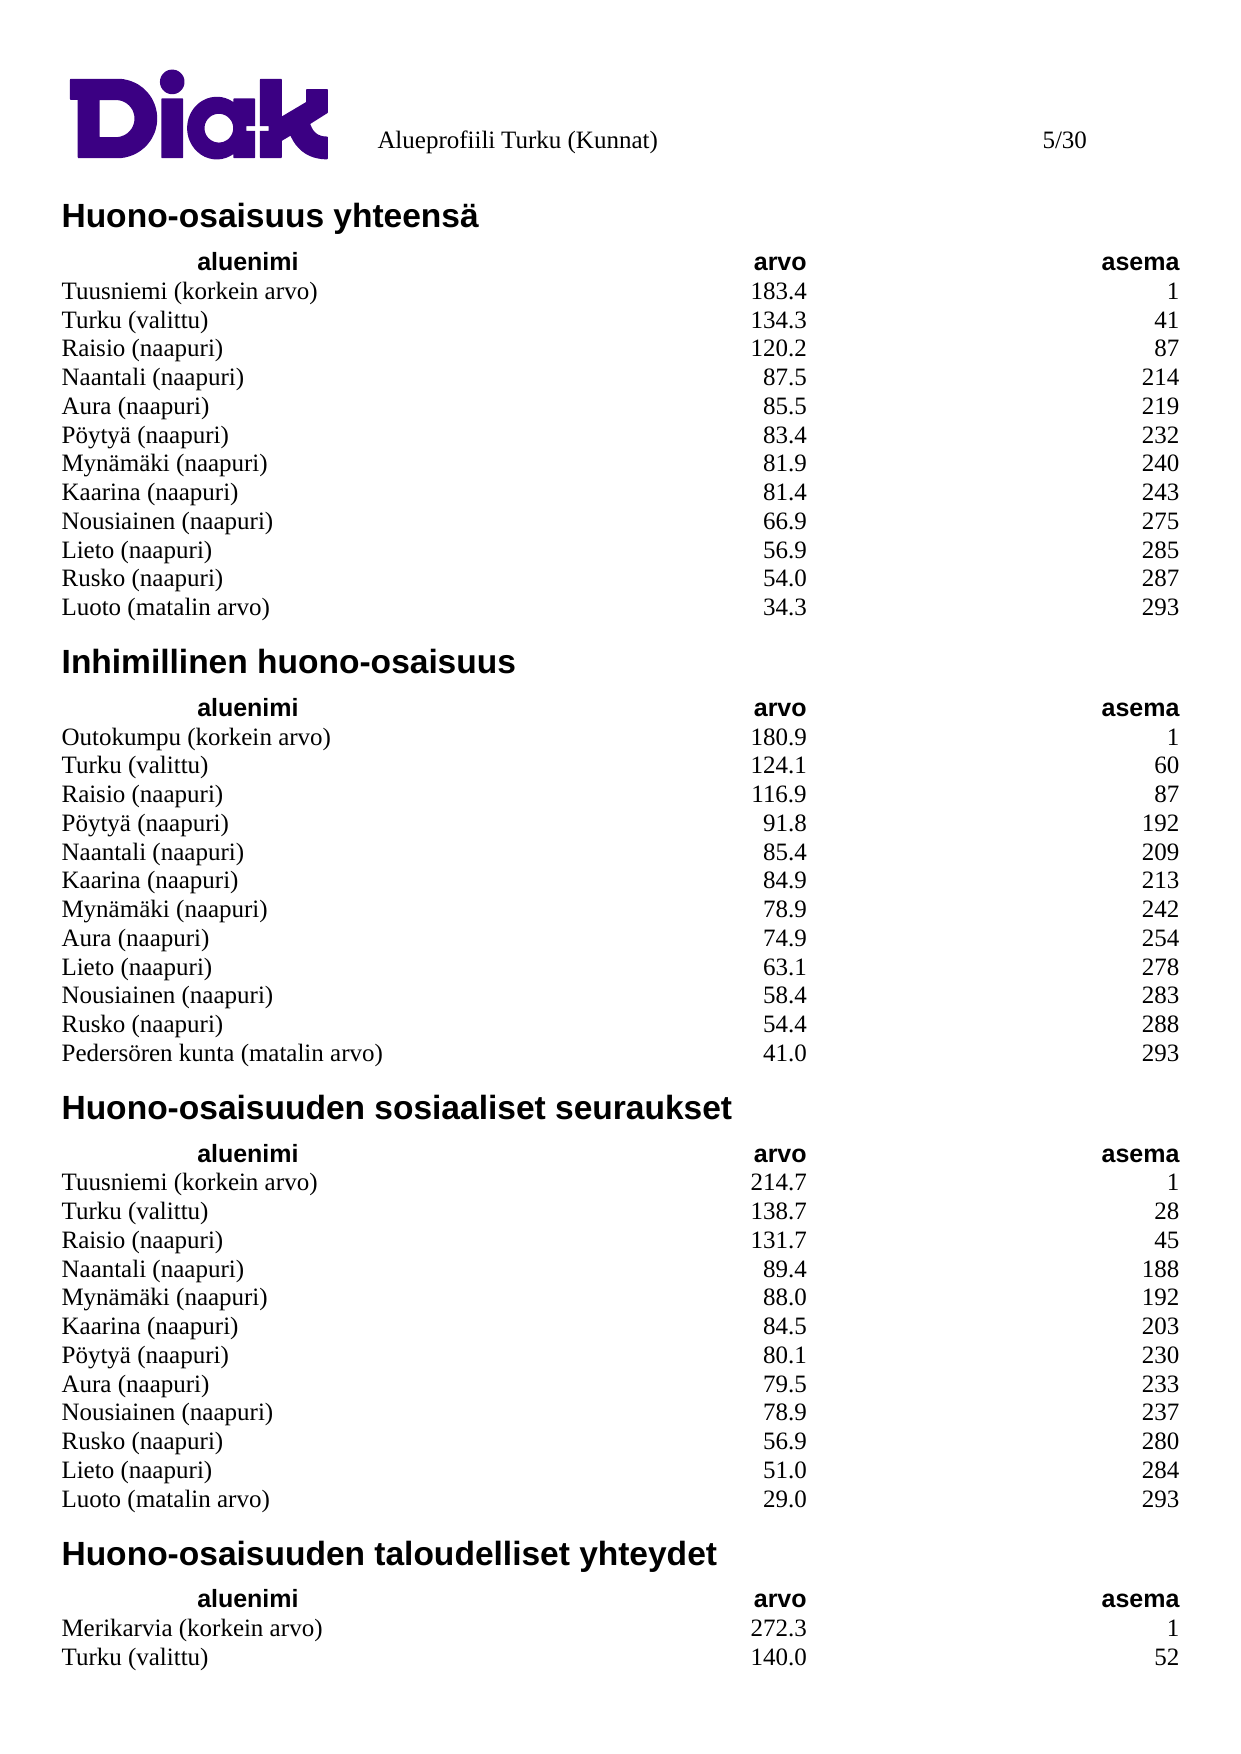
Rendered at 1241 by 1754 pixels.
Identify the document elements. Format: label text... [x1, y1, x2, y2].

table_cell 78.9 [434, 894, 806, 923]
subtitle Huono-osaisuuden taloudelliset yhteydet [61, 1533, 1179, 1572]
table_cell 237 [806, 1398, 1179, 1426]
table_cell 192 [806, 1283, 1179, 1311]
table_header arvo [434, 1585, 806, 1613]
table_cell 138.7 [434, 1196, 806, 1225]
table_cell 131.7 [434, 1225, 806, 1254]
table_cell 278 [806, 952, 1179, 981]
table_cell 1 [806, 722, 1179, 751]
table_cell 83.4 [434, 420, 806, 448]
table_cell 230 [806, 1340, 1179, 1369]
table_cell 34.3 [434, 592, 806, 621]
table_cell 293 [806, 1484, 1179, 1512]
table_cell Turku (valittu) [61, 1642, 434, 1671]
table_cell 60 [806, 751, 1179, 779]
table_cell Raisio (naapuri) [61, 779, 434, 808]
table_cell 1 [806, 1168, 1179, 1196]
table_cell 81.4 [434, 477, 806, 506]
table_cell 78.9 [434, 1398, 806, 1426]
table_header aluenimi [61, 693, 434, 722]
table_cell 214.7 [434, 1168, 806, 1196]
table_cell Pöytyä (naapuri) [61, 420, 434, 448]
table_cell 41 [806, 305, 1179, 333]
table_header asema [806, 1139, 1179, 1167]
table_cell 188 [806, 1254, 1179, 1282]
table_cell Mynämäki (naapuri) [61, 1283, 434, 1311]
table_cell 140.0 [434, 1642, 806, 1671]
subtitle Huono-osaisuuden sosiaaliset seuraukset [61, 1088, 1179, 1126]
table_cell 243 [806, 477, 1179, 506]
table_cell Kaarina (naapuri) [61, 1311, 434, 1340]
table_cell 85.5 [434, 391, 806, 420]
table_cell Luoto (matalin arvo) [61, 592, 434, 621]
table_cell Kaarina (naapuri) [61, 866, 434, 894]
table_cell Naantali (naapuri) [61, 362, 434, 391]
table_cell 287 [806, 564, 1179, 592]
table_cell 66.9 [434, 506, 806, 535]
table_header asema [806, 1585, 1179, 1613]
table_cell Nousiainen (naapuri) [61, 1398, 434, 1426]
table_cell Rusko (naapuri) [61, 1426, 434, 1455]
table_cell Turku (valittu) [61, 305, 434, 333]
table_cell Merikarvia (korkein arvo) [61, 1613, 434, 1642]
table_header aluenimi [61, 1139, 434, 1167]
table_header aluenimi [61, 247, 434, 276]
table_cell Nousiainen (naapuri) [61, 981, 434, 1009]
table_cell Aura (naapuri) [61, 923, 434, 952]
table_cell 51.0 [434, 1455, 806, 1484]
table_cell 80.1 [434, 1340, 806, 1369]
table_cell Mynämäki (naapuri) [61, 449, 434, 477]
table_cell 240 [806, 449, 1179, 477]
table_cell 1 [806, 1613, 1179, 1642]
table_cell Kaarina (naapuri) [61, 477, 434, 506]
table_cell 214 [806, 362, 1179, 391]
table_cell 293 [806, 592, 1179, 621]
table_cell Naantali (naapuri) [61, 837, 434, 866]
table_cell Lieto (naapuri) [61, 535, 434, 563]
table_cell 254 [806, 923, 1179, 952]
table_cell 233 [806, 1369, 1179, 1397]
table_cell 275 [806, 506, 1179, 535]
table_cell 54.4 [434, 1009, 806, 1038]
table_cell 45 [806, 1225, 1179, 1254]
table_header arvo [434, 693, 806, 722]
table_cell 213 [806, 866, 1179, 894]
table_cell Raisio (naapuri) [61, 334, 434, 362]
table_cell 124.1 [434, 751, 806, 779]
table_cell 87.5 [434, 362, 806, 391]
table_cell Pöytyä (naapuri) [61, 808, 434, 837]
table_header arvo [434, 247, 806, 276]
table_cell Aura (naapuri) [61, 1369, 434, 1397]
table_cell 63.1 [434, 952, 806, 981]
table_cell 183.4 [434, 276, 806, 305]
table_cell Tuusniemi (korkein arvo) [61, 276, 434, 305]
table_cell Pedersören kunta (matalin arvo) [61, 1038, 434, 1067]
table_cell 81.9 [434, 449, 806, 477]
table_cell 285 [806, 535, 1179, 563]
table_cell 56.9 [434, 1426, 806, 1455]
table_cell 28 [806, 1196, 1179, 1225]
table_cell 52 [806, 1642, 1179, 1671]
table_cell 88.0 [434, 1283, 806, 1311]
table_cell 29.0 [434, 1484, 806, 1512]
table_cell Mynämäki (naapuri) [61, 894, 434, 923]
table_cell Luoto (matalin arvo) [61, 1484, 434, 1512]
table_header arvo [434, 1139, 806, 1167]
table_cell Rusko (naapuri) [61, 1009, 434, 1038]
table_cell 219 [806, 391, 1179, 420]
table_cell 85.4 [434, 837, 806, 866]
table_cell 87 [806, 334, 1179, 362]
table_cell 1 [806, 276, 1179, 305]
table_header asema [806, 247, 1179, 276]
table_cell Pöytyä (naapuri) [61, 1340, 434, 1369]
table_cell 293 [806, 1038, 1179, 1067]
table_cell Outokumpu (korkein arvo) [61, 722, 434, 751]
table_cell 280 [806, 1426, 1179, 1455]
table_cell 242 [806, 894, 1179, 923]
table_cell Naantali (naapuri) [61, 1254, 434, 1282]
table_cell Rusko (naapuri) [61, 564, 434, 592]
table_cell 89.4 [434, 1254, 806, 1282]
table_cell 192 [806, 808, 1179, 837]
table_cell 87 [806, 779, 1179, 808]
table_cell 283 [806, 981, 1179, 1009]
table_cell 84.9 [434, 866, 806, 894]
table_cell 272.3 [434, 1613, 806, 1642]
table_cell 232 [806, 420, 1179, 448]
table_cell 116.9 [434, 779, 806, 808]
table_cell Turku (valittu) [61, 751, 434, 779]
table_cell 54.0 [434, 564, 806, 592]
table_cell 284 [806, 1455, 1179, 1484]
table_cell Aura (naapuri) [61, 391, 434, 420]
subtitle Inhimillinen huono-osaisuus [61, 642, 1179, 681]
table_cell 74.9 [434, 923, 806, 952]
table_cell Turku (valittu) [61, 1196, 434, 1225]
table_cell 79.5 [434, 1369, 806, 1397]
table_cell 91.8 [434, 808, 806, 837]
table_header aluenimi [61, 1585, 434, 1613]
table_cell 58.4 [434, 981, 806, 1009]
table_cell 180.9 [434, 722, 806, 751]
table_cell 56.9 [434, 535, 806, 563]
table_cell 288 [806, 1009, 1179, 1038]
subtitle Huono-osaisuus yhteensä [61, 196, 1179, 235]
table_cell 120.2 [434, 334, 806, 362]
table_cell Lieto (naapuri) [61, 1455, 434, 1484]
table_cell 209 [806, 837, 1179, 866]
table_cell 84.5 [434, 1311, 806, 1340]
table_cell 41.0 [434, 1038, 806, 1067]
table_cell 134.3 [434, 305, 806, 333]
table_cell Lieto (naapuri) [61, 952, 434, 981]
table_cell 203 [806, 1311, 1179, 1340]
table_cell Tuusniemi (korkein arvo) [61, 1168, 434, 1196]
table_cell Raisio (naapuri) [61, 1225, 434, 1254]
table_cell Nousiainen (naapuri) [61, 506, 434, 535]
table_header asema [806, 693, 1179, 722]
